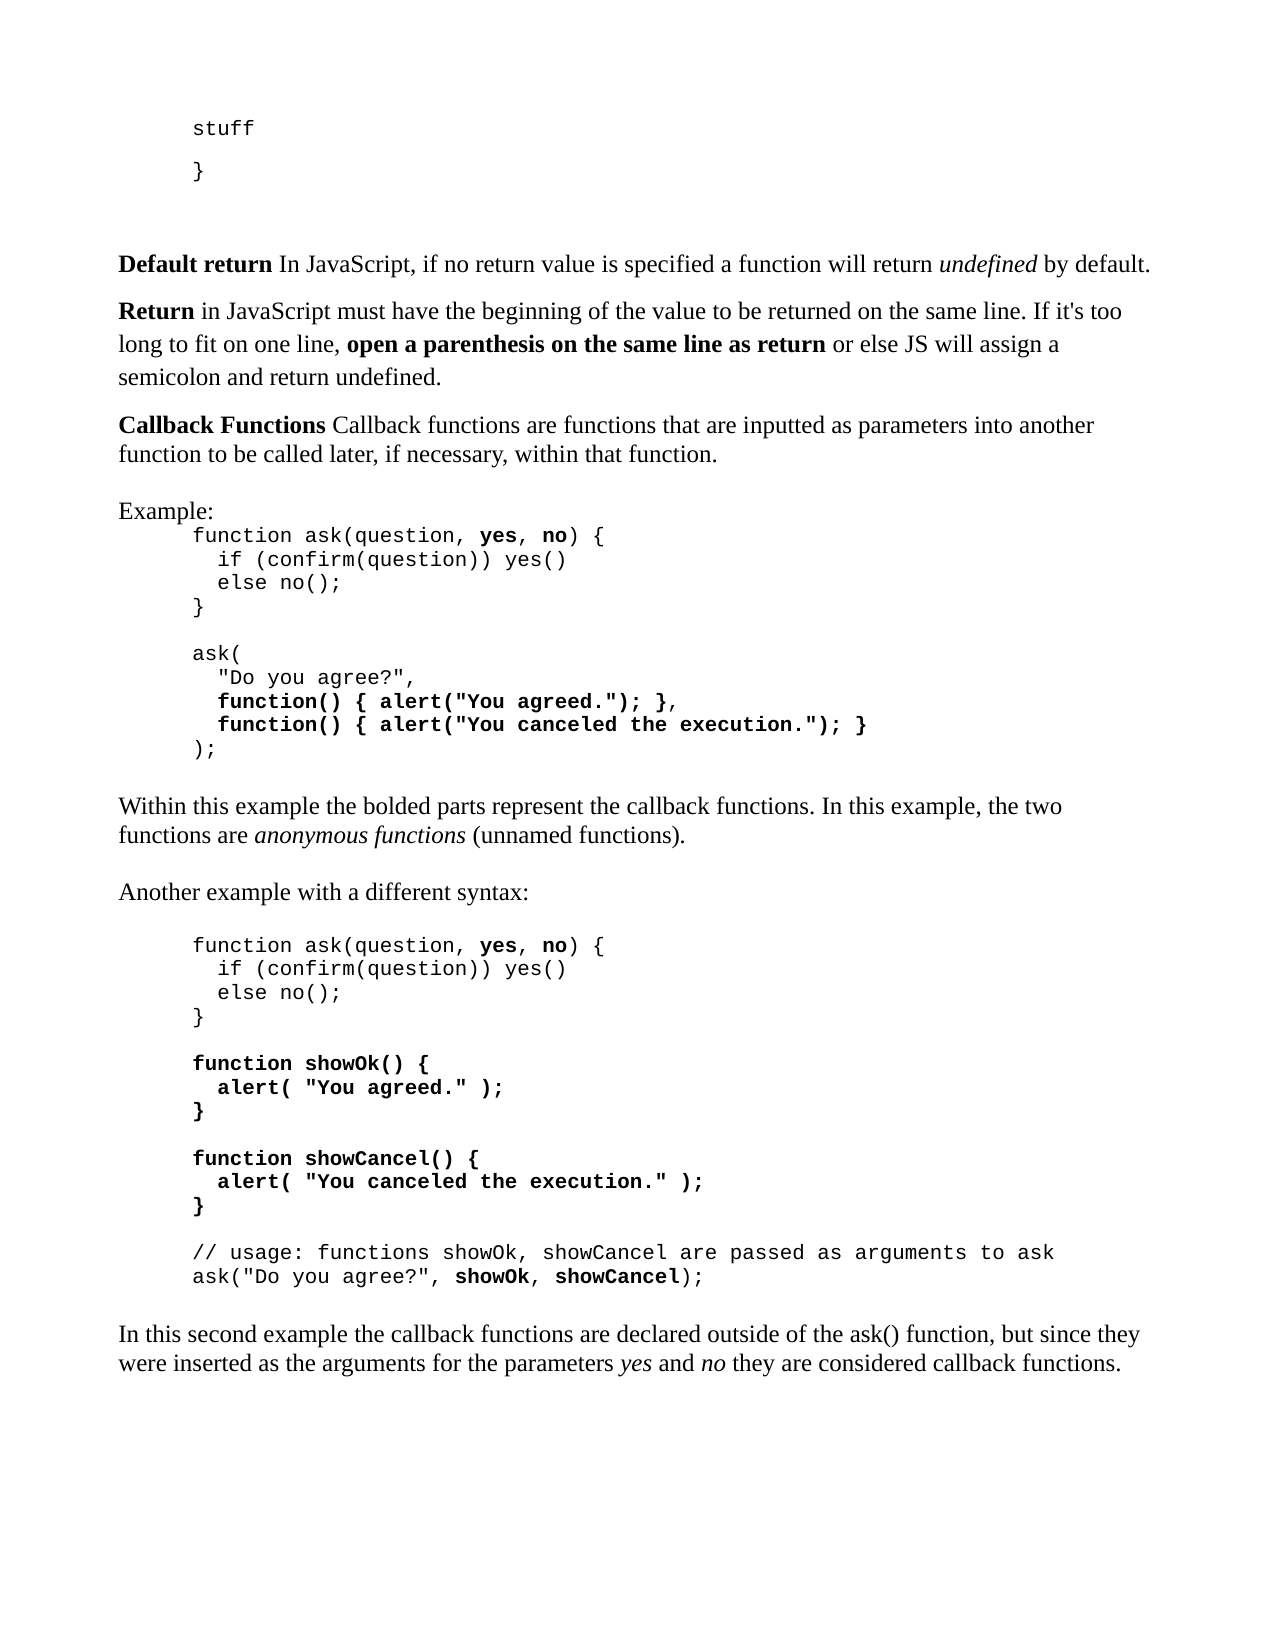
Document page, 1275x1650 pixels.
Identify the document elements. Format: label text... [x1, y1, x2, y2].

text Another example with a different syntax: [118, 877, 1157, 906]
text Within this example the bolded parts represent the callback functions. In this example, the two functions are anonymous functions (unnamed functions). [118, 791, 1157, 848]
text if (confirm(question)) yes() [192, 958, 1157, 982]
text ask( [192, 643, 1157, 667]
text if (confirm(question)) yes() [192, 549, 1157, 572]
text } [192, 1100, 1157, 1124]
text function() { alert("You canceled the execution."); } [192, 714, 1157, 738]
text function ask(question, yes, no) { [192, 935, 1157, 958]
text function showOk() { [192, 1053, 1157, 1077]
text function() { alert("You agreed."); }, [192, 691, 1157, 714]
text function showCancel() { [192, 1148, 1157, 1171]
text // usage: functions showOk, showCancel are passed as arguments to ask [192, 1242, 1157, 1266]
text function ask(question, yes, no) { [192, 525, 1157, 549]
text } [192, 160, 1157, 183]
text Callback Functions Callback functions are functions that are inputted as parameters into another function to be called later, if necessary, within that function. [118, 410, 1157, 468]
text Default return In JavaScript, if no return value is specified a function will return undefined by default. [118, 249, 1157, 278]
text } [192, 596, 1157, 620]
text "Do you agree?", [192, 667, 1157, 691]
text Return in JavaScript must have the beginning of the value to be returned on the same line. If it's too long to fit on one line, open a parenthesis on the same line as return or else JS will assign a semicolon and return undefined. [118, 296, 1157, 391]
text ask("Do you agree?", showOk, showCancel); [192, 1266, 1157, 1289]
text } [192, 1006, 1157, 1029]
text else no(); [192, 572, 1157, 596]
text stuff [192, 118, 1157, 142]
text Example: [118, 496, 1157, 525]
text alert( "You canceled the execution." ); [192, 1171, 1157, 1195]
text } [192, 1195, 1157, 1218]
text else no(); [192, 982, 1157, 1006]
text alert( "You agreed." ); [192, 1077, 1157, 1100]
text In this second example the callback functions are declared outside of the ask() function, but since they were inserted as the arguments for the parameters yes and no they are considered callback functions. [118, 1319, 1157, 1376]
text ); [192, 738, 1157, 762]
